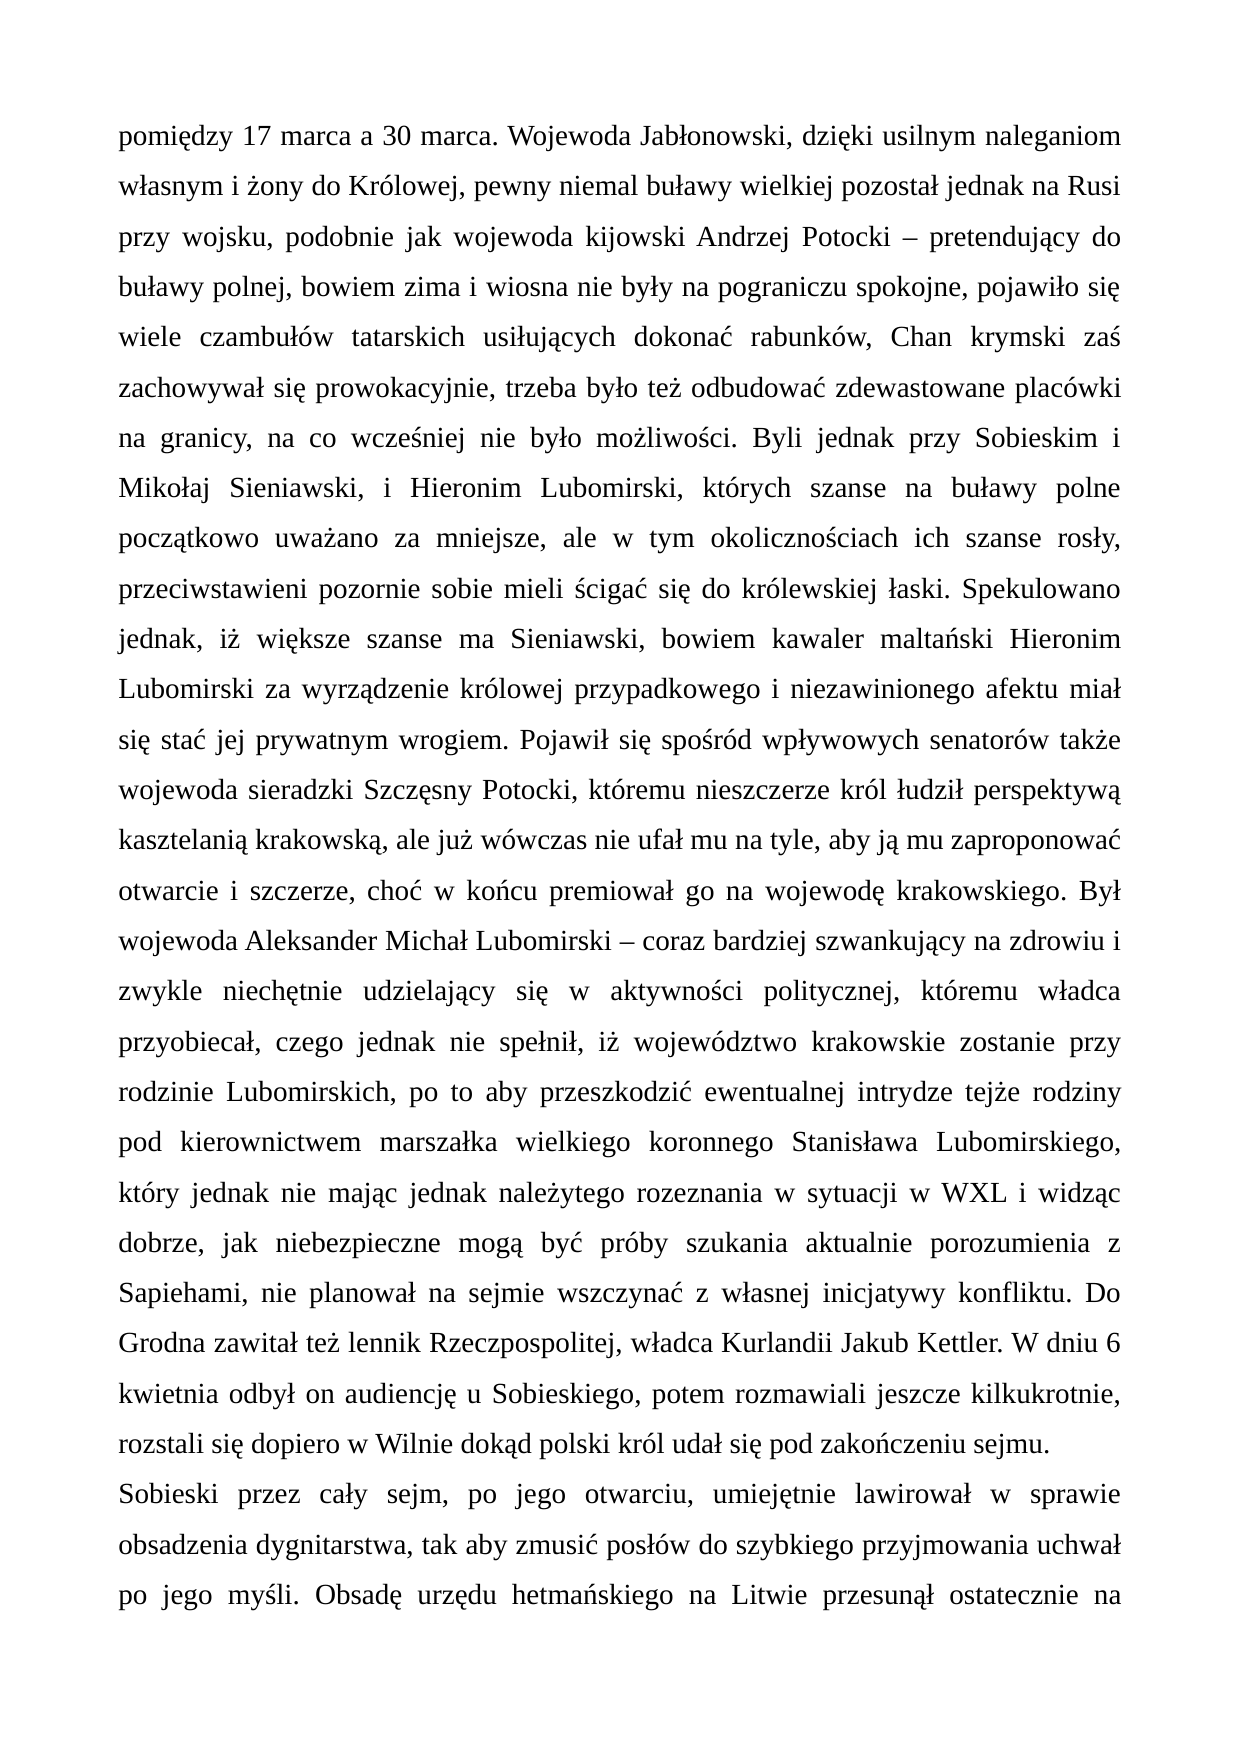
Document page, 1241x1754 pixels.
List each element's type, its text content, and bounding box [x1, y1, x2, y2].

text pomiędzy 17 marca a 30 marca. Wojewoda Jabłonowski, dzięki usilnym naleganiom własnym i żony do Królowej, pewny niemal buławy wielkiej pozostał jednak na Rusi przy wojsku, podobnie jak wojewoda kijowski Andrzej Potocki – pretendujący do buławy polnej, bowiem zima i wiosna nie były na pograniczu spokojne, pojawiło się wiele czambułów tatarskich usiłujących dokonać rabunków, Chan krymski zaś zachowywał się prowokacyjnie, trzeba było też odbudować zdewastowane placówki na granicy, na co wcześniej nie było możliwości. Byli jednak przy Sobieskim i Mikołaj Sieniawski, i Hieronim Lubomirski, których szanse na buławy polne początkowo uważano za mniejsze, ale w tym okolicznościach ich szanse rosły, przeciwstawieni pozornie sobie mieli ścigać się do królewskiej łaski. Spekulowano jednak, iż większe szanse ma Sieniawski, bowiem kawaler maltański Hieronim Lubomirski za wyrządzenie królowej przypadkowego i niezawinionego afektu miał się stać jej prywatnym wrogiem. Pojawił się spośród wpływowych senatorów także wojewoda sieradzki Szczęsny Potocki, któremu nieszczerze król łudził perspektywą kasztelanią krakowską, ale już wówczas nie ufał mu na tyle, aby ją mu zaproponować otwarcie i szczerze, choć w końcu premiował go na wojewodę krakowskiego. Był wojewoda Aleksander Michał Lubomirski – coraz bardziej szwankujący na zdrowiu i zwykle niechętnie udzielający się w aktywności politycznej, któremu władca przyobiecał, czego jednak nie spełnił, iż województwo krakowskie zostanie przy rodzinie Lubomirskich, po to aby przeszkodzić ewentualnej intrydze tejże rodziny pod kierownictwem marszałka wielkiego koronnego Stanisława Lubomirskiego, który jednak nie mając jednak należytego rozeznania w sytuacji w WXL i widząc dobrze, jak niebezpieczne mogą być próby szukania aktualnie porozumienia z Sapiehami, nie planował na sejmie wszczynać z własnej inicjatywy konfliktu. Do Grodna zawitał też lennik Rzeczpospolitej, władca Kurlandii Jakub Kettler. W dniu 6 kwietnia odbył on audiencję u Sobieskiego, potem rozmawiali jeszcze kilkukrotnie, rozstali się dopiero w Wilnie dokąd polski król udał się pod zakończeniu sejmu. [118, 118, 1122, 1460]
text Sobieski przez cały sejm, po jego otwarciu, umiejętnie lawirował w sprawie obsadzenia dygnitarstwa, tak aby zmusić posłów do szybkiego przyjmowania uchwał po jego myśli. Obsadę urzędu hetmańskiego na Litwie przesunął ostatecznie na [118, 1477, 1122, 1611]
